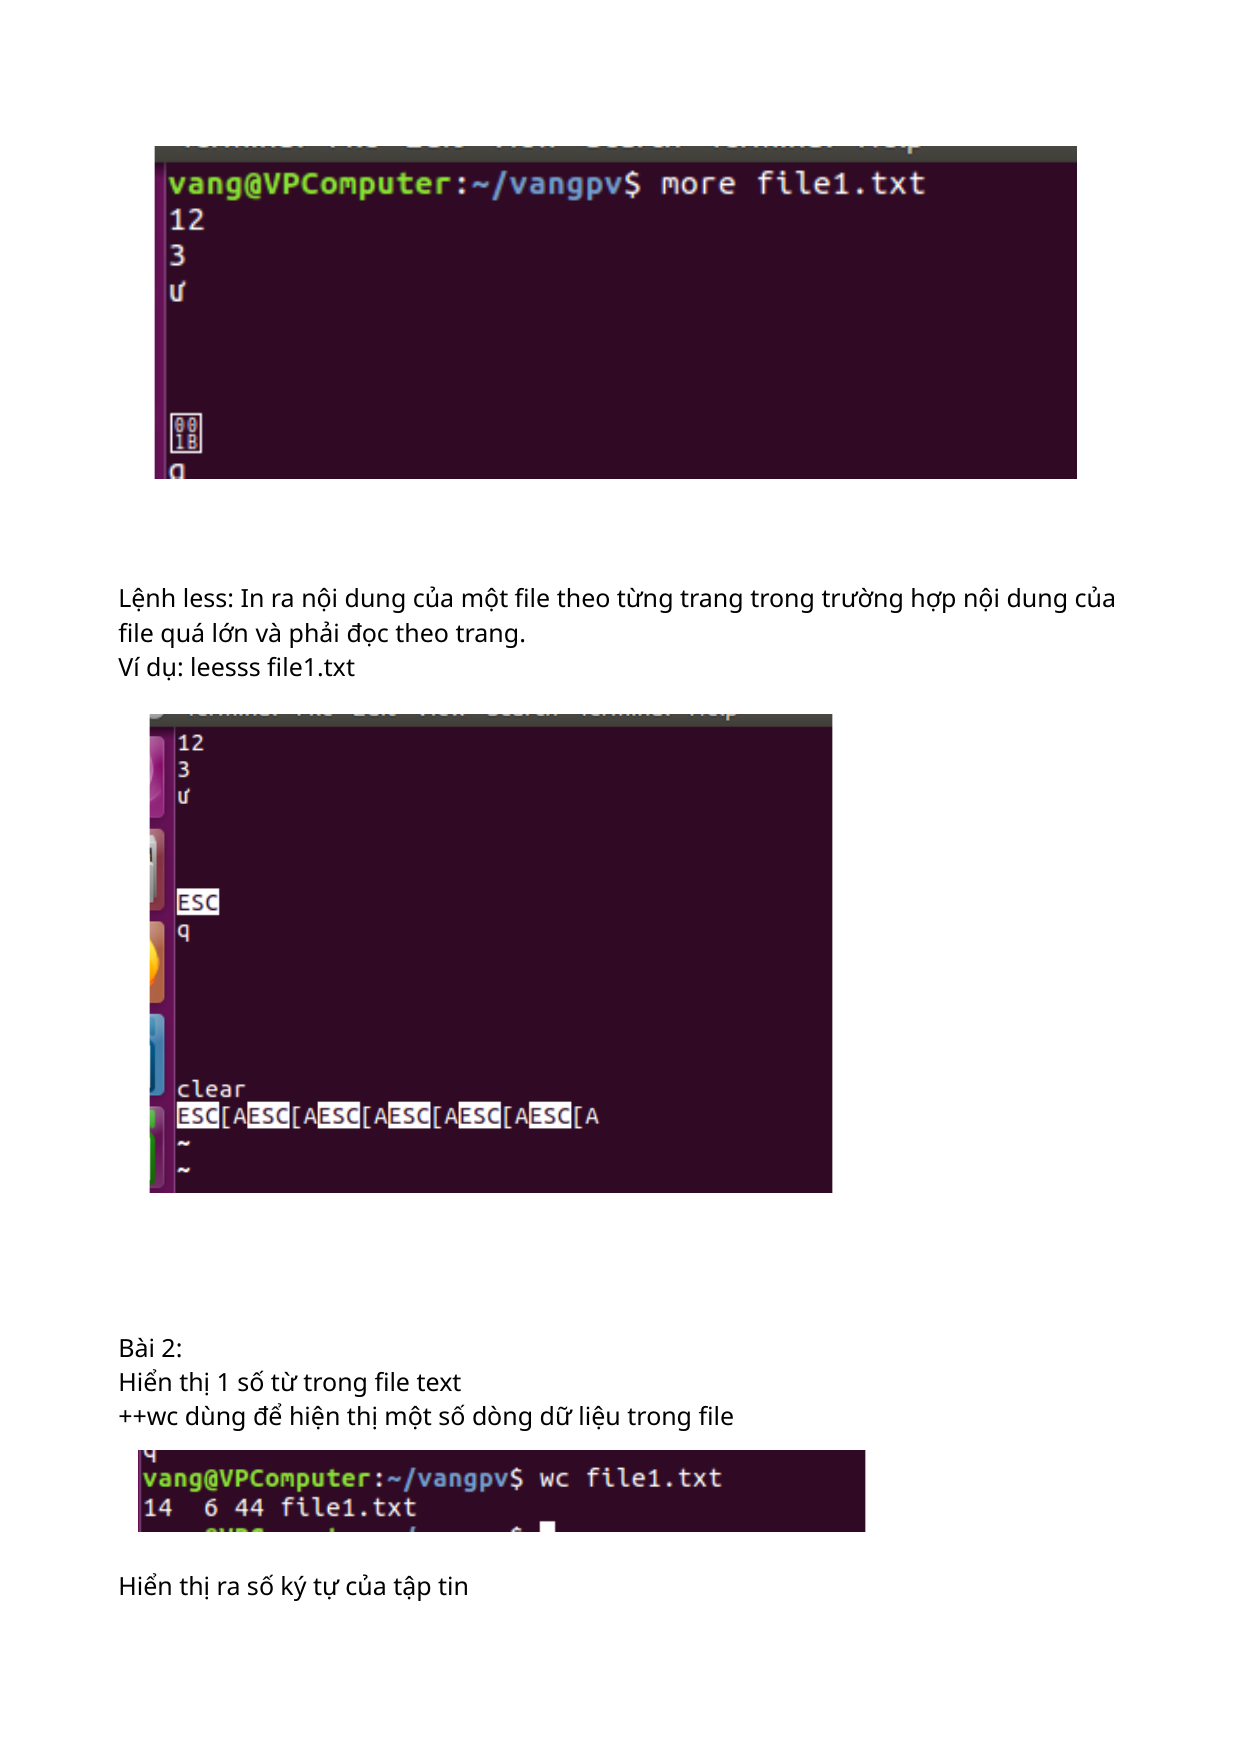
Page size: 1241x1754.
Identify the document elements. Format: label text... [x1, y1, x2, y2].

picture [149, 714, 833, 1193]
text Hiển thị ra số ký tự của tập tin [118, 1569, 1122, 1603]
picture [154, 146, 1077, 479]
text ++wc dùng để hiện thị một số dòng dữ liệu trong file [118, 1399, 1122, 1433]
text Lệnh less: In ra nội dung của một file theo từng trang trong trường hợp nội dung của file quá lớn và phải đọc theo trang. [118, 581, 1122, 649]
text Bài 2: [118, 1331, 1122, 1364]
text Ví dụ: leesss file1.txt [118, 649, 1122, 683]
picture [138, 1450, 866, 1532]
text Hiển thị 1 số từ trong file text [118, 1364, 1122, 1399]
